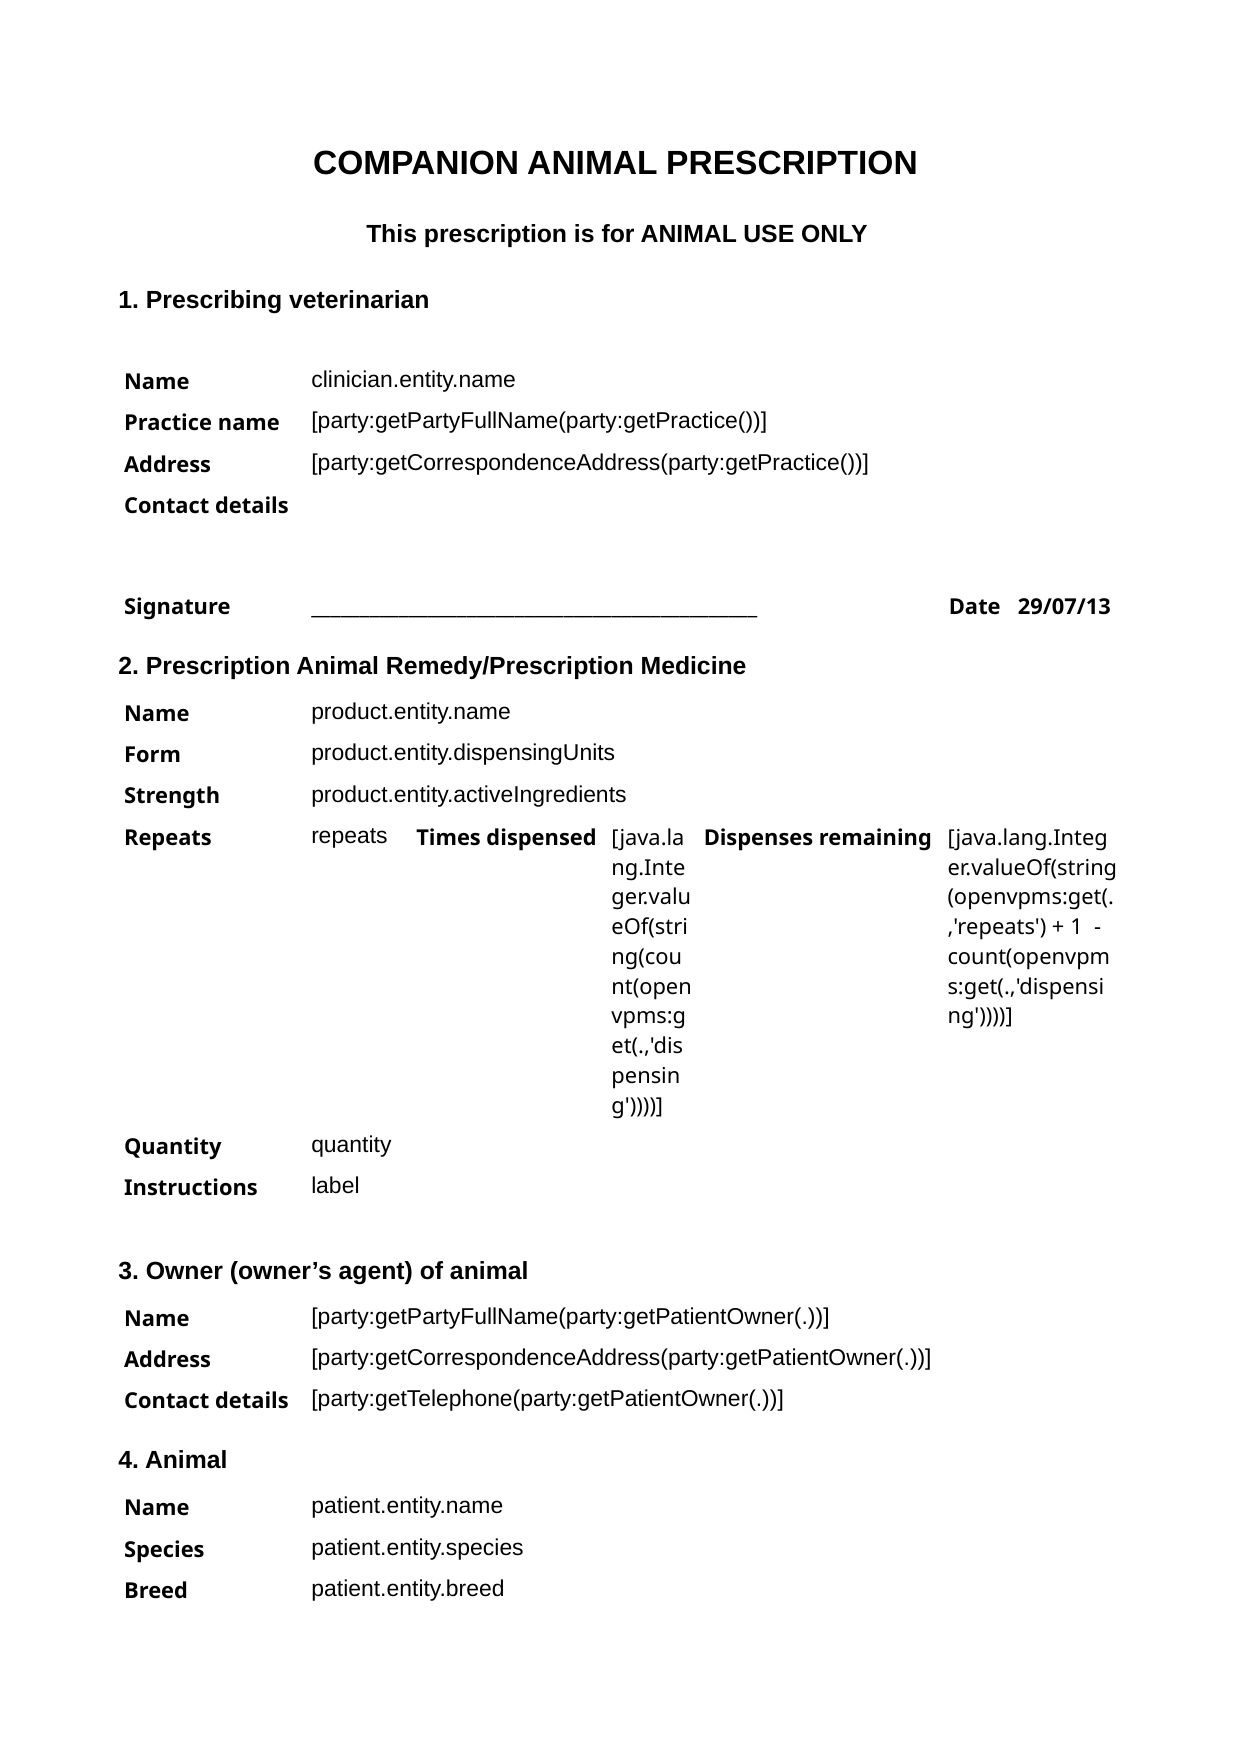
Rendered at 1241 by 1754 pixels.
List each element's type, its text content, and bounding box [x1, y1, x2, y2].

table_header patient.entity.name [306, 1487, 1123, 1528]
subtitle 2. Prescription Animal Remedy/Prescription Medicine [118, 651, 1122, 680]
table_cell [party:getPartyFullName(party:getPractice())] [305, 402, 1123, 443]
table_header Name [118, 1487, 306, 1528]
table_header Name [118, 692, 305, 733]
table_cell product.entity.dispensingUnits [305, 734, 1123, 775]
subtitle This prescription is for ANIMAL USE ONLY [118, 219, 1122, 248]
table_cell Quantity [118, 1125, 305, 1167]
table_cell repeats [305, 816, 410, 1125]
table_cell Signature [118, 525, 305, 626]
table_cell Contact details [118, 1379, 306, 1421]
subtitle 4. Animal [118, 1446, 1122, 1474]
table_cell product.entity.activeIngredients [305, 775, 1123, 816]
table_cell Times dispensed [410, 816, 606, 1125]
table_cell Practice name [118, 402, 305, 443]
table_cell [party:getCorrespondenceAddress(party:getPractice())] [305, 443, 1123, 484]
table_cell Contact details [118, 484, 305, 525]
table_cell Repeats [118, 816, 305, 1125]
table_header Name [118, 1297, 306, 1338]
table_cell Date 29/07/13 [943, 525, 1123, 626]
table_cell Species [118, 1528, 306, 1569]
table_cell Breed [118, 1569, 306, 1610]
subtitle 3. Owner (owner’s agent) of animal [118, 1256, 1122, 1284]
table_cell [305, 484, 1123, 525]
table_header product.entity.name [305, 692, 1123, 733]
table_cell Form [118, 734, 305, 775]
table_cell patient.entity.breed [306, 1569, 1123, 1610]
table_cell Address [118, 1338, 306, 1379]
subtitle COMPANION ANIMAL PRESCRIPTION [118, 143, 1122, 182]
table_cell [party:getCorrespondenceAddress(party:getPatientOwner(.))] [306, 1338, 1123, 1379]
table_header [party:getPartyFullName(party:getPatientOwner(.))] [306, 1297, 1123, 1338]
table_cell Address [118, 443, 305, 484]
table_header Name [118, 360, 305, 402]
subtitle 1. Prescribing veterinarian [118, 285, 1122, 314]
table_cell Strength [118, 775, 305, 816]
table_cell [party:getTelephone(party:getPatientOwner(.))] [306, 1379, 1123, 1421]
table_cell label [305, 1167, 1123, 1231]
table_cell Instructions [118, 1167, 305, 1231]
table_cell patient.entity.species [306, 1528, 1123, 1569]
table_cell [java.lang.Integer.valueOf(string(count(openvpms:get(.,'dispensing'))))] [606, 816, 698, 1125]
table_cell quantity [305, 1125, 1123, 1167]
table_cell Dispenses remaining [698, 816, 941, 1125]
table_header clinician.entity.name [305, 360, 1123, 402]
table_cell [java.lang.Integer.valueOf(string(openvpms:get(.,'repeats') + 1 - count(openvpms:get(.,'dispensing'))))] [941, 816, 1123, 1125]
table_cell ______________________________________________ [305, 525, 943, 626]
